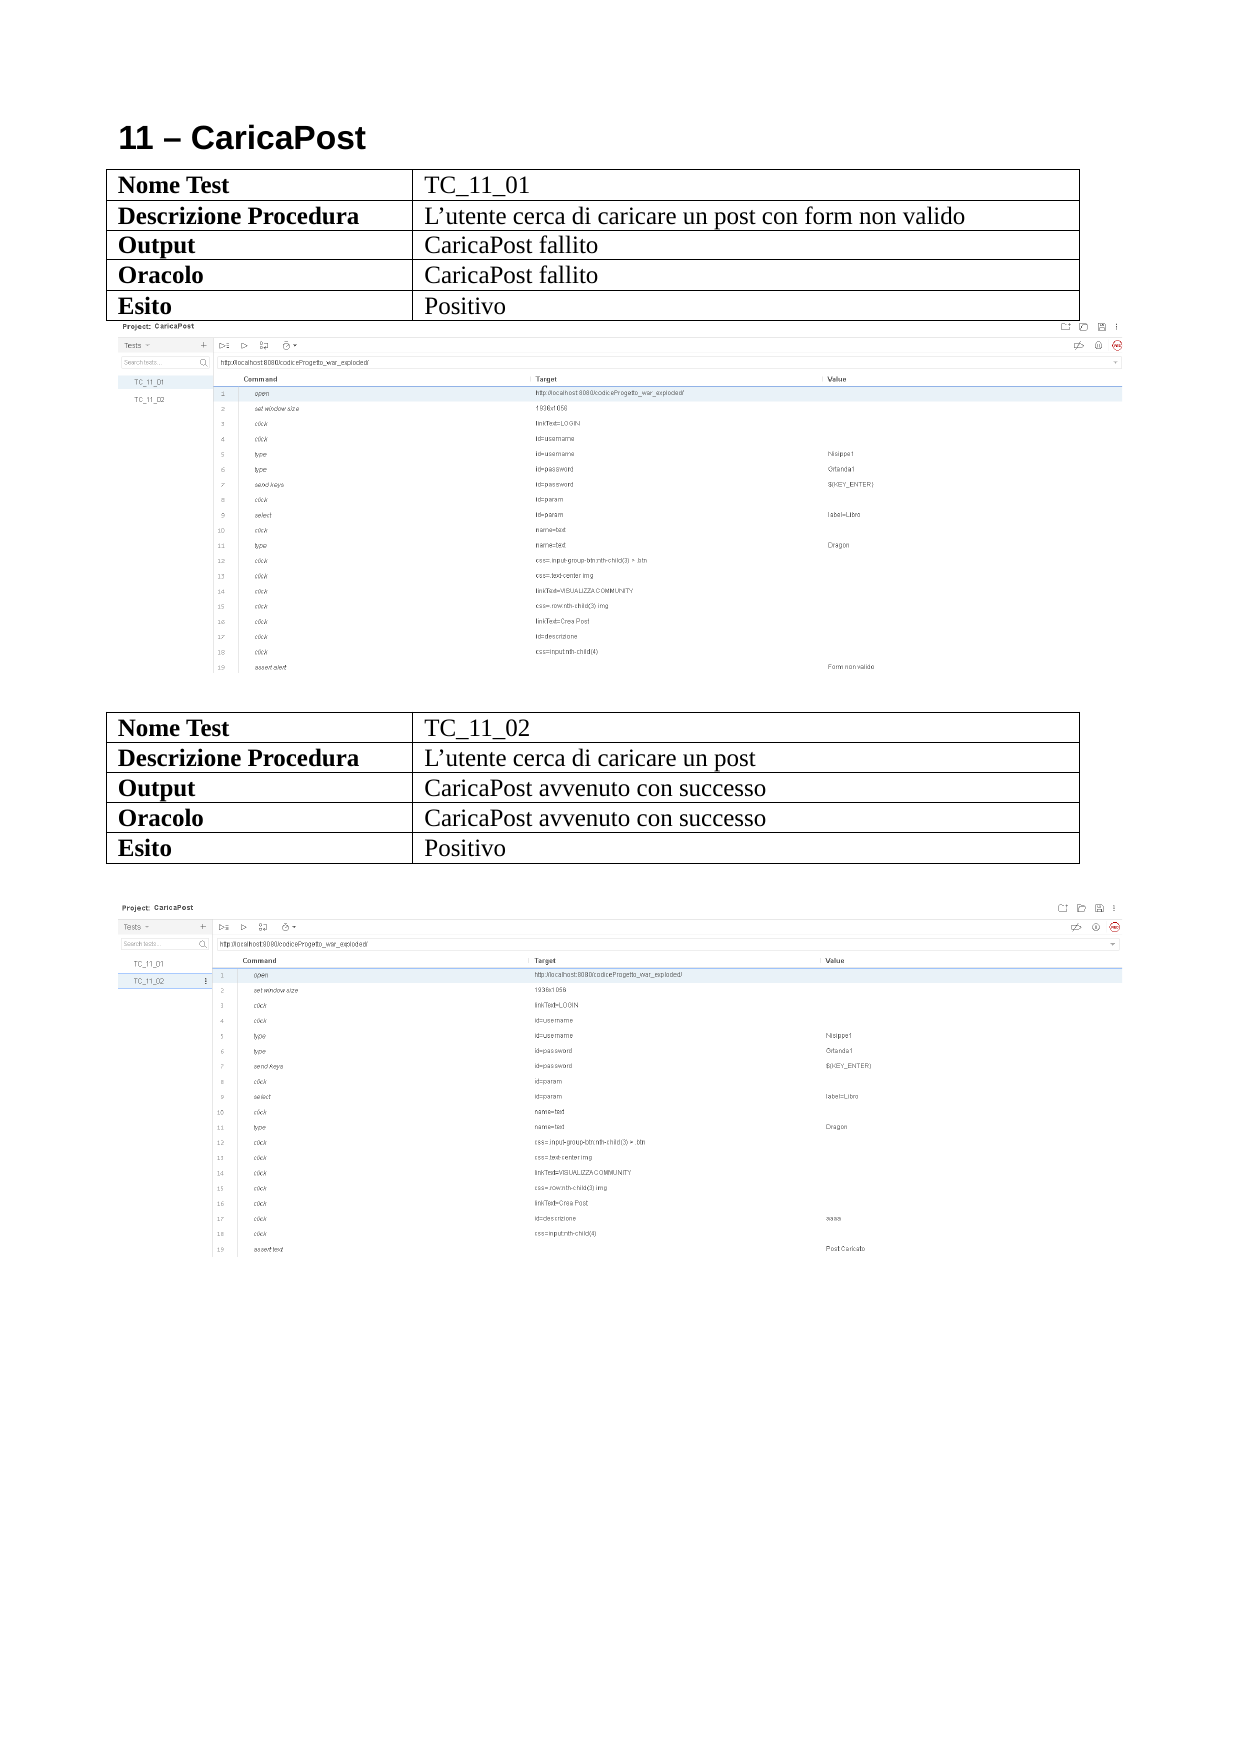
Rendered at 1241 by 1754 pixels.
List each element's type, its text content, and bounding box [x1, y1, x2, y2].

table_cell Positivo [413, 833, 1079, 863]
table_cell Output [107, 773, 412, 802]
table_header Nome Test [107, 713, 412, 742]
table_cell L’utente cerca di caricare un post [413, 743, 1079, 772]
table_cell CaricaPost avvenuto con successo [413, 773, 1079, 802]
picture [118, 321, 1123, 673]
picture [118, 902, 1123, 1257]
table_header Nome Test [107, 170, 412, 200]
table_cell Descrizione Procedura [107, 743, 412, 772]
table_header TC_11_02 [413, 713, 1079, 742]
table_cell Output [107, 231, 412, 259]
table_cell Oracolo [107, 260, 412, 290]
table_cell Esito [107, 833, 412, 863]
table_header TC_11_01 [413, 170, 1079, 200]
table_cell L’utente cerca di caricare un post con form non valido [413, 201, 1079, 229]
table_cell CaricaPost fallito [413, 231, 1079, 259]
table_cell Esito [107, 291, 412, 320]
subtitle 11 – CaricaPost [118, 118, 1122, 157]
table_cell CaricaPost avvenuto con successo [413, 803, 1079, 832]
table_cell Oracolo [107, 803, 412, 832]
table_cell Descrizione Procedura [107, 201, 412, 229]
table_cell CaricaPost fallito [413, 260, 1079, 290]
table_cell Positivo [413, 291, 1079, 320]
